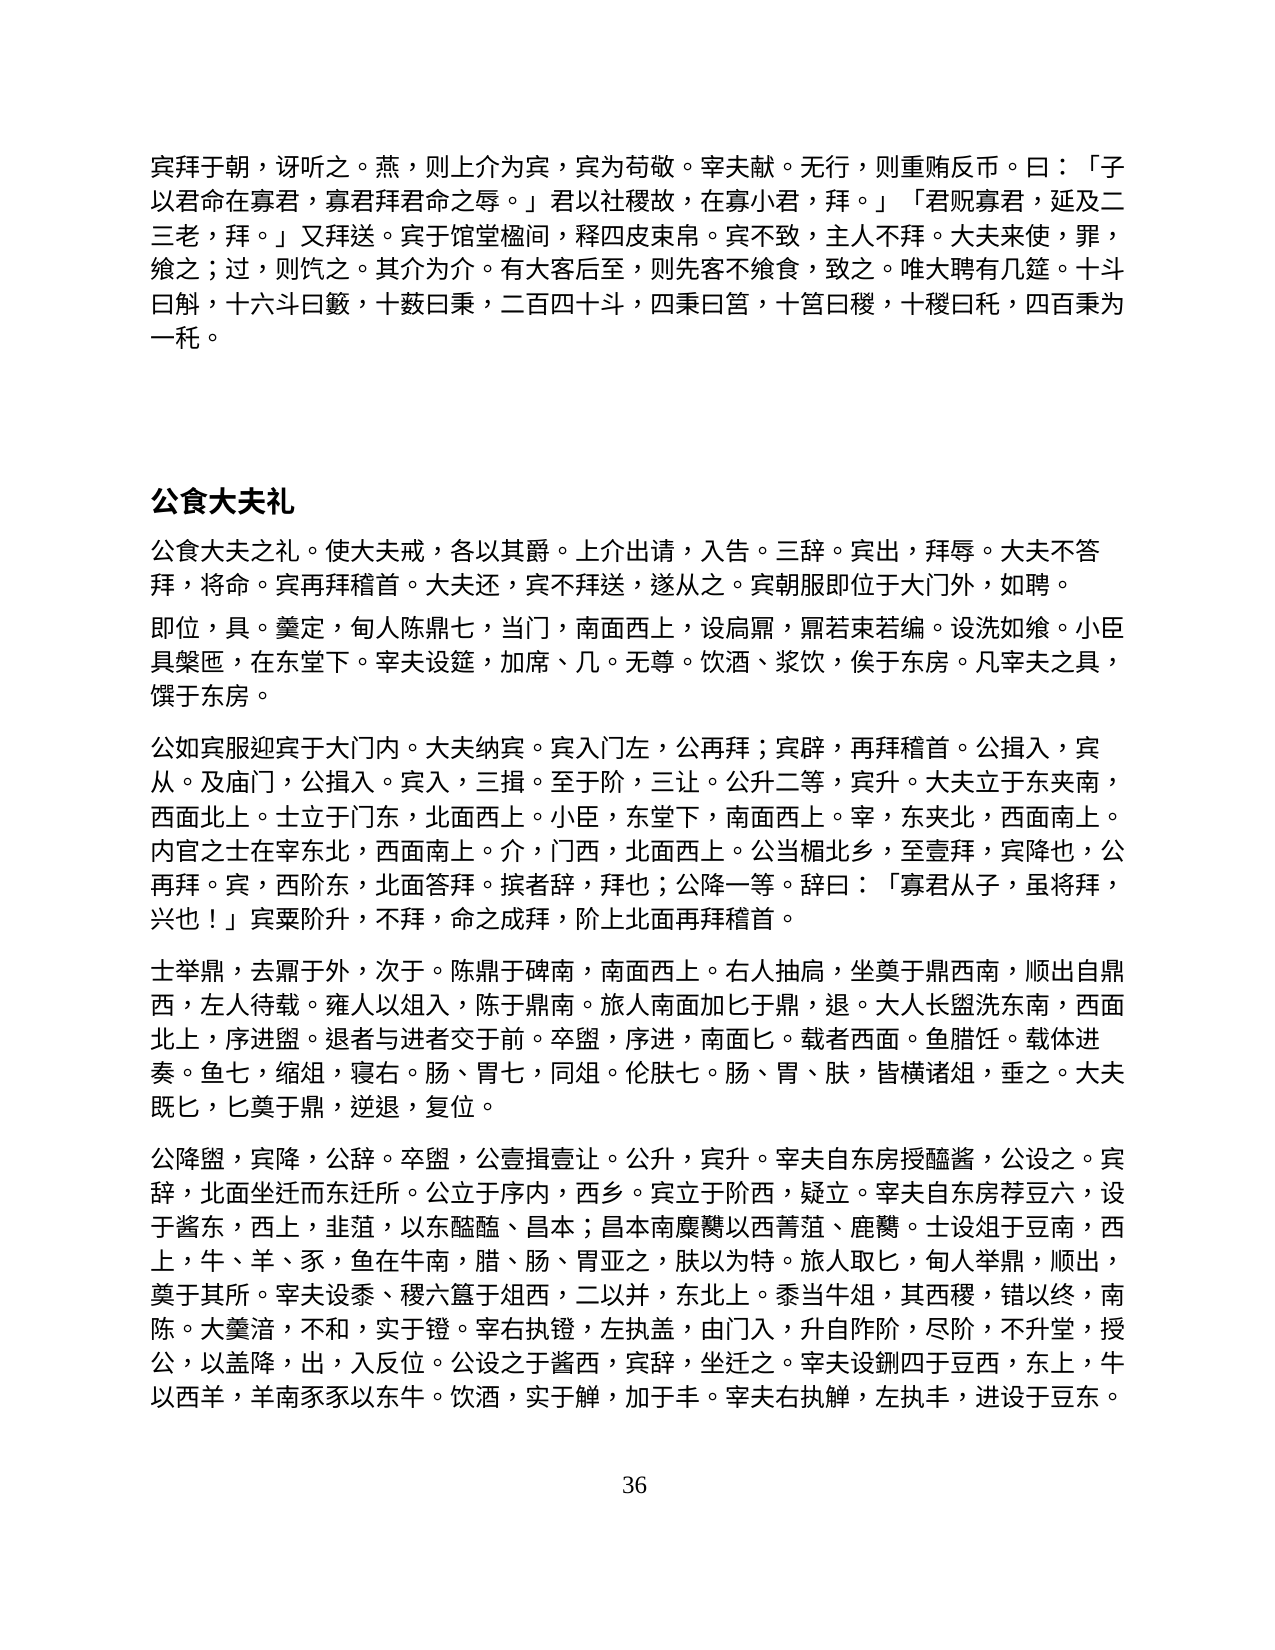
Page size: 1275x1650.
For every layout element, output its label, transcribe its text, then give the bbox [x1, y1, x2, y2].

text 士举鼎，去鼏于外，次于。陈鼎于碑南，南面西上。右人抽扃，坐奠于鼎西南，顺出自鼎西，左人待载。雍人以俎入，陈于鼎南。旅人南面加匕于鼎，退。大人长盥洗东南，西面北上，序进盥。退者与进者交于前。卒盥，序进，南面匕。载者西面。鱼腊饪。载体进奏。鱼七，缩俎，寝右。肠、胃七，同俎。伦肤七。肠、胃、肤，皆横诸俎，垂之。大夫既匕，匕奠于鼎，逆退，复位。 [150, 953, 1125, 1124]
text 公降盥，宾降，公辞。卒盥，公壹揖壹让。公升，宾升。宰夫自东房授醯酱，公设之。宾辞，北面坐迁而东迁所。公立于序内，西乡。宾立于阶西，疑立。宰夫自东房荐豆六，设于酱东，西上，韭菹，以东醓醢、昌本；昌本南麋臡以西菁菹、鹿臡。士设俎于豆南，西上，牛、羊、豕，鱼在牛南，腊、肠、胃亚之，肤以为特。旅人取匕，甸人举鼎，顺出，奠于其所。宰夫设黍、稷六簋于俎西，二以并，东北上。黍当牛俎，其西稷，错以终，南陈。大羹湆，不和，实于镫。宰右执镫，左执盖，由门入，升自阼阶，尽阶，不升堂，授公，以盖降，出，入反位。公设之于酱西，宾辞，坐迁之。宰夫设鉶四于豆西，东上，牛以西羊，羊南豕豕以东牛。饮酒，实于觯，加于丰。宰夫右执觯，左执丰，进设于豆东。 [150, 1142, 1125, 1414]
text 宾拜于朝，讶听之。燕，则上介为宾，宾为苟敬。宰夫献。无行，则重贿反币。曰：「子以君命在寡君，寡君拜君命之辱。」君以社稷故，在寡小君，拜。」「君贶寡君，延及二三老，拜。」又拜送。宾于馆堂楹间，释四皮束帛。宾不致，主人不拜。大夫来使，罪，飨之；过，则饩之。其介为介。有大客后至，则先客不飨食，致之。唯大聘有几筵。十斗曰斛，十六斗曰籔，十薮曰秉，二百四十斗，四秉曰筥，十筥曰稯，十稯曰秅，四百秉为一秅。 [150, 150, 1125, 354]
subtitle 公食大夫礼 [150, 482, 1125, 521]
text 即位，具。羹定，甸人陈鼎七，当门，南面西上，设扃鼏，鼏若束若编。设洗如飨。小臣具槃匜，在东堂下。宰夫设筵，加席、几。无尊。饮酒、浆饮，俟于东房。凡宰夫之具，馔于东房。 [150, 611, 1125, 713]
text 公食大夫之礼。使大夫戒，各以其爵。上介出请，入告。三辞。宾出，拜辱。大夫不答拜，将命。宾再拜稽首。大夫还，宾不拜送，遂从之。宾朝服即位于大门外，如聘。 [150, 534, 1125, 602]
text 公如宾服迎宾于大门内。大夫纳宾。宾入门左，公再拜；宾辟，再拜稽首。公揖入，宾从。及庙门，公揖入。宾入，三揖。至于阶，三让。公升二等，宾升。大夫立于东夹南，西面北上。士立于门东，北面西上。小臣，东堂下，南面西上。宰，东夹北，西面南上。内官之士在宰东北，西面南上。介，门西，北面西上。公当楣北乡，至壹拜，宾降也，公再拜。宾，西阶东，北面答拜。摈者辞，拜也；公降一等。辞曰：「寡君从子，虽将拜，兴也！」宾粟阶升，不拜，命之成拜，阶上北面再拜稽首。 [150, 731, 1125, 935]
